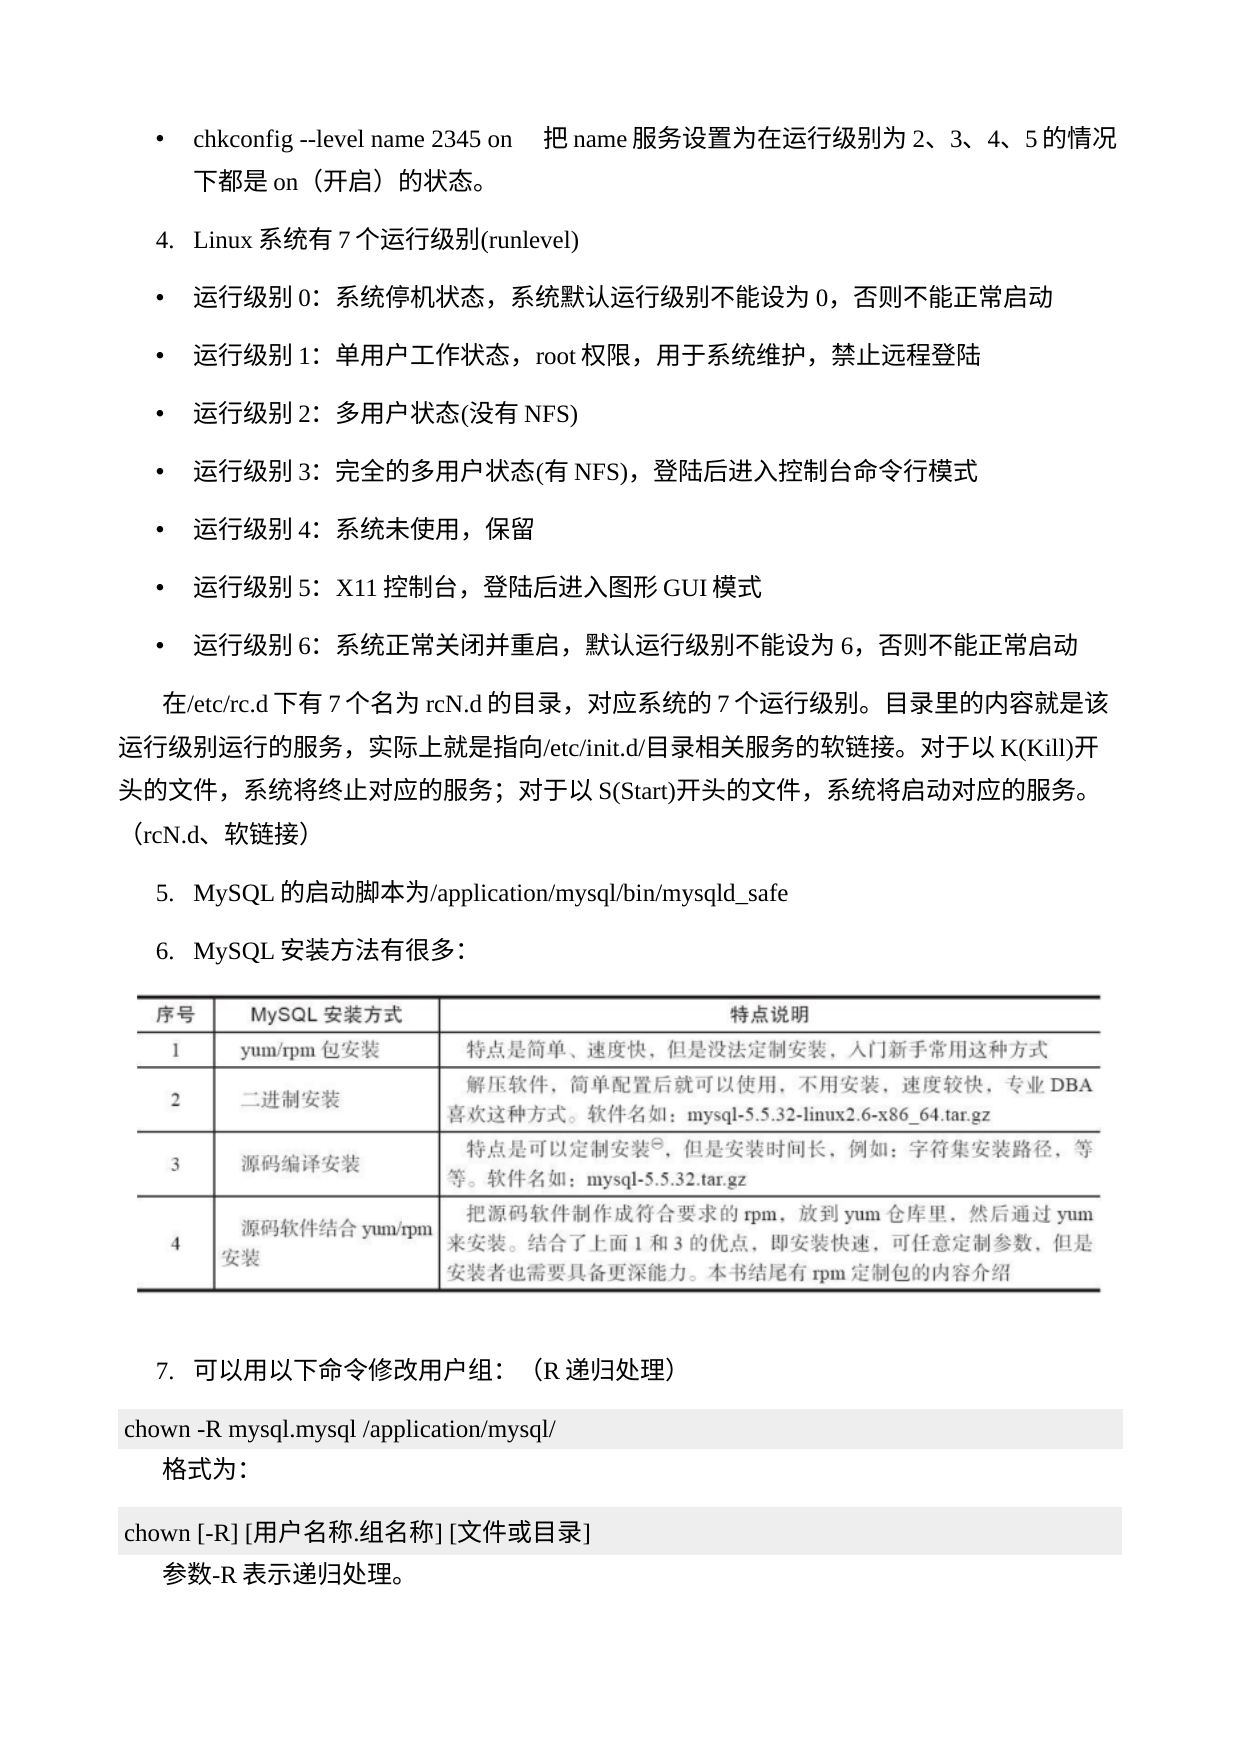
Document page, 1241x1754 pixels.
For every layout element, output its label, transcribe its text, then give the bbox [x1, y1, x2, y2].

list 运行级别4：系统未使用，保留 [156, 510, 1122, 546]
list 运行级别0：系统停机状态，系统默认运行级别不能设为0，否则不能正常启动 [156, 278, 1122, 314]
list MySQL安装方法有很多： [156, 930, 1122, 966]
list chkconfig --level name 2345 on 把name服务设置为在运行级别为2、3、4、5的情况下都是on（开启）的状态。 [156, 118, 1122, 198]
text 参数-R表示递归处理。 [118, 1555, 1122, 1591]
text 在/etc/rc.d下有7个名为rcN.d的目录，对应系统的7个运行级别。目录里的内容就是该运行级别运行的服务，实际上就是指向/etc/init.d/目录相关服务的软链接。对于以K(Kill)开头的文件，系统将终止对应的服务；对于以S(Start)开头的文件，系统将启动对应的服务。（rcN.d、软链接） [118, 684, 1122, 850]
list 运行级别6：系统正常关闭并重启，默认运行级别不能设为6，否则不能正常启动 [156, 626, 1122, 662]
table_header chown [-R] [用户名称.组名称] [文件或目录] [118, 1507, 1122, 1555]
table_header chown -R mysql.mysql /application/mysql/ [118, 1409, 1123, 1449]
list MySQL的启动脚本为/application/mysql/bin/mysqld_safe [156, 872, 1122, 908]
list Linux系统有7个运行级别(runlevel) [156, 219, 1122, 256]
list 运行级别3：完全的多用户状态(有NFS)，登陆后进入控制台命令行模式 [156, 452, 1122, 488]
list 运行级别5：X11控制台，登陆后进入图形GUI模式 [156, 568, 1122, 604]
list 可以用以下命令修改用户组：（R递归处理） [156, 1351, 1122, 1387]
list 运行级别2：多用户状态(没有NFS) [156, 394, 1122, 430]
list 运行级别1：单用户工作状态，root权限，用于系统维护，禁止远程登陆 [156, 336, 1122, 372]
picture [136, 988, 1104, 1296]
text 格式为： [118, 1449, 1122, 1485]
